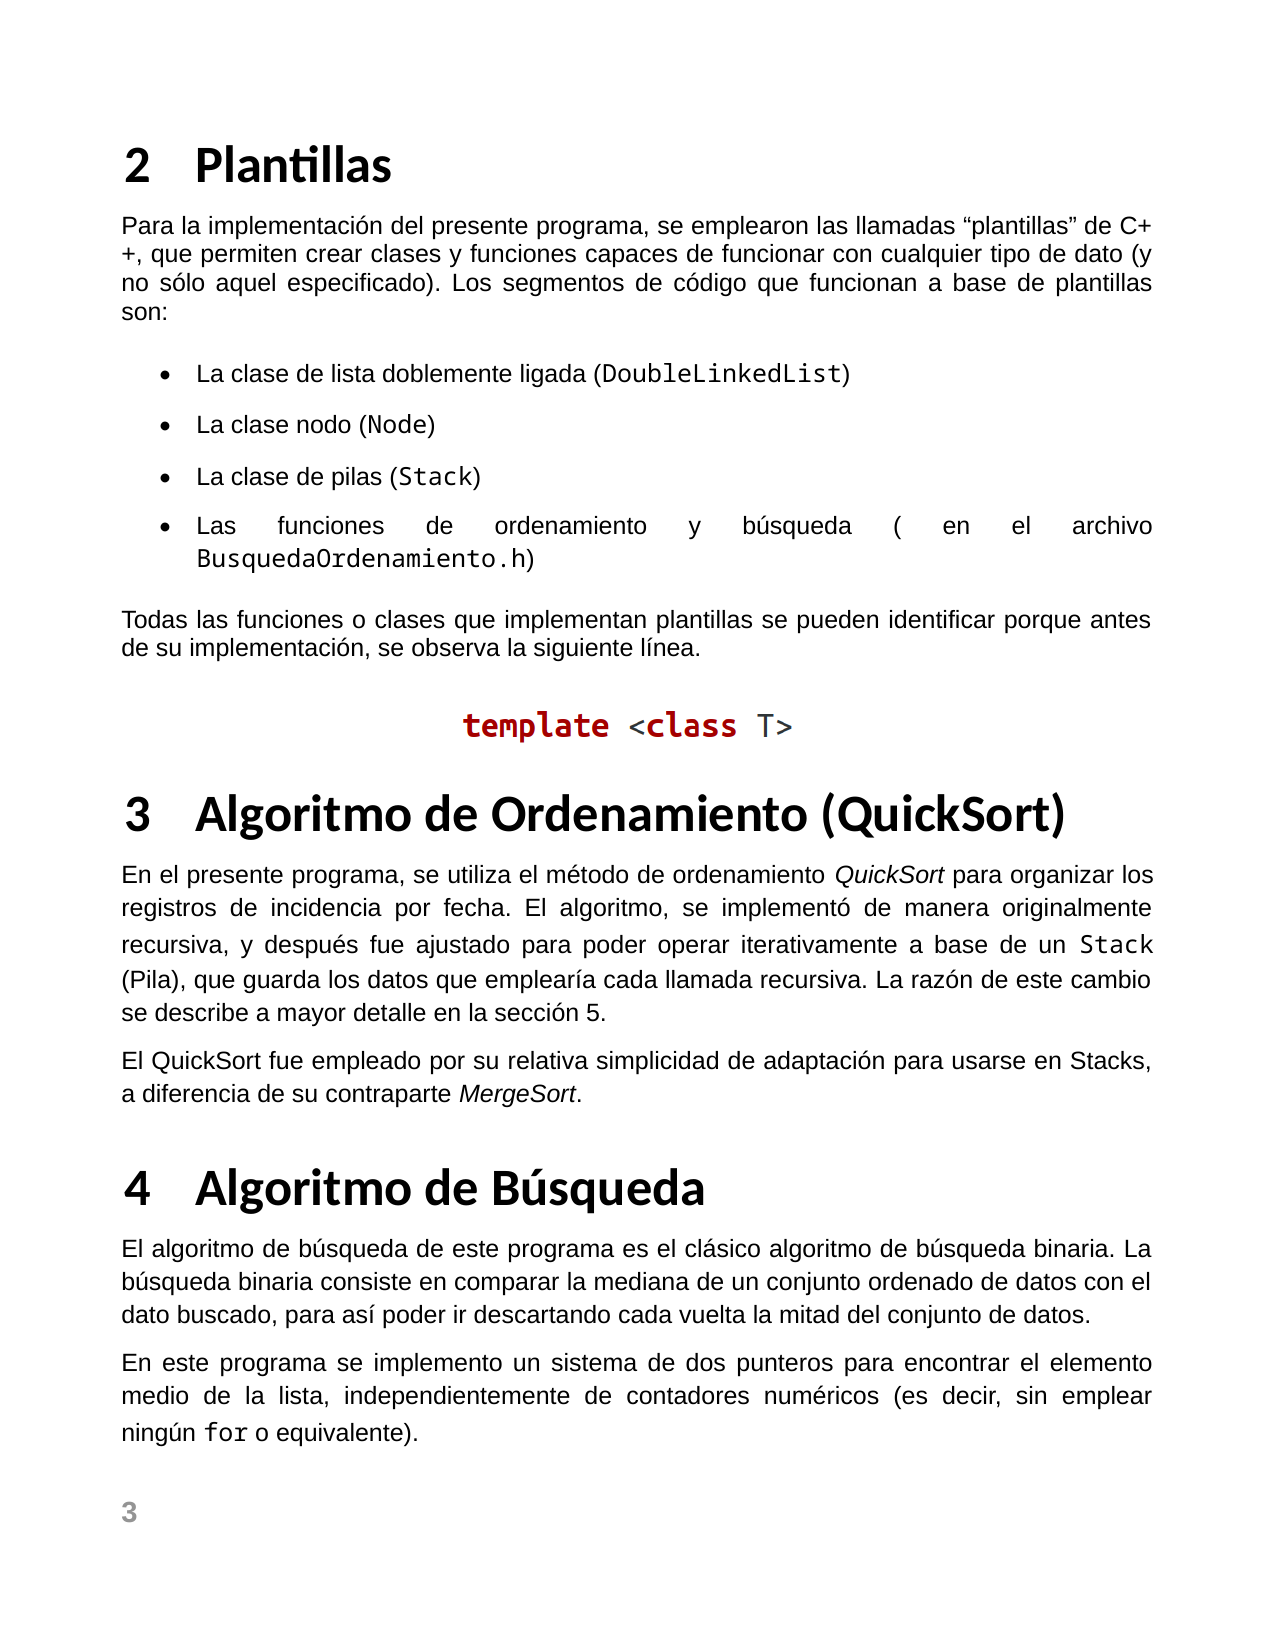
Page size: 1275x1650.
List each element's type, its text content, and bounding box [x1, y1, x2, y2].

subtitle Algoritmo de Ordenamiento (QuickSort) [121, 717, 1154, 848]
subtitle Algoritmo de Búsqueda [121, 1152, 1154, 1222]
text El QuickSort fue empleado por su relativa simplicidad de adaptación para usarse en Stacks, a diferencia de su contraparte MergeSort. [121, 1046, 1154, 1108]
subtitle Plantillas [121, 128, 1154, 198]
text En este programa se implemento un sistema de dos punteros para encontrar el elemento medio de la lista, independientemente de contadores numéricos (es decir, sin emplear ningún for o equivalente). [121, 1348, 1154, 1449]
list La clase nodo (Node) [158, 407, 1154, 441]
text Para la implementación del presente programa, se emplearon las llamadas “plantillas” de C++, que permiten crear clases y funciones capaces de funcionar con cualquier tipo de dato (y no sólo aquel especificado). Los segmentos de código que funcionan a base de plantillas son: [121, 211, 1154, 326]
list Las funciones de ordenamiento y búsqueda ( en el archivo BusquedaOrdenamiento.h) [158, 511, 1154, 575]
text En el presente programa, se utiliza el método de ordenamiento QuickSort para organizar los registros de incidencia por fecha. El algoritmo, se implementó de manera originalmente recursiva, y después fue ajustado para poder operar iterativamente a base de un Stack (Pila), que guarda los datos que emplearía cada llamada recursiva. La razón de este cambio se describe a mayor detalle en la sección 5. [121, 860, 1154, 1027]
list La clase de lista doblemente ligada (DoubleLinkedList) [158, 355, 1154, 389]
text El algoritmo de búsqueda de este programa es el clásico algoritmo de búsqueda binaria. La búsqueda binaria consiste en comparar la mediana de un conjunto ordenado de datos con el dato buscado, para así poder ir descartando cada vuelta la mitad del conjunto de datos. [121, 1234, 1154, 1329]
list La clase de pilas (Stack) [158, 459, 1154, 493]
text Todas las funciones o clases que implementan plantillas se pueden identificar porque antes de su implementación, se observa la siguiente línea. [121, 604, 1154, 662]
picture [462, 702, 813, 743]
